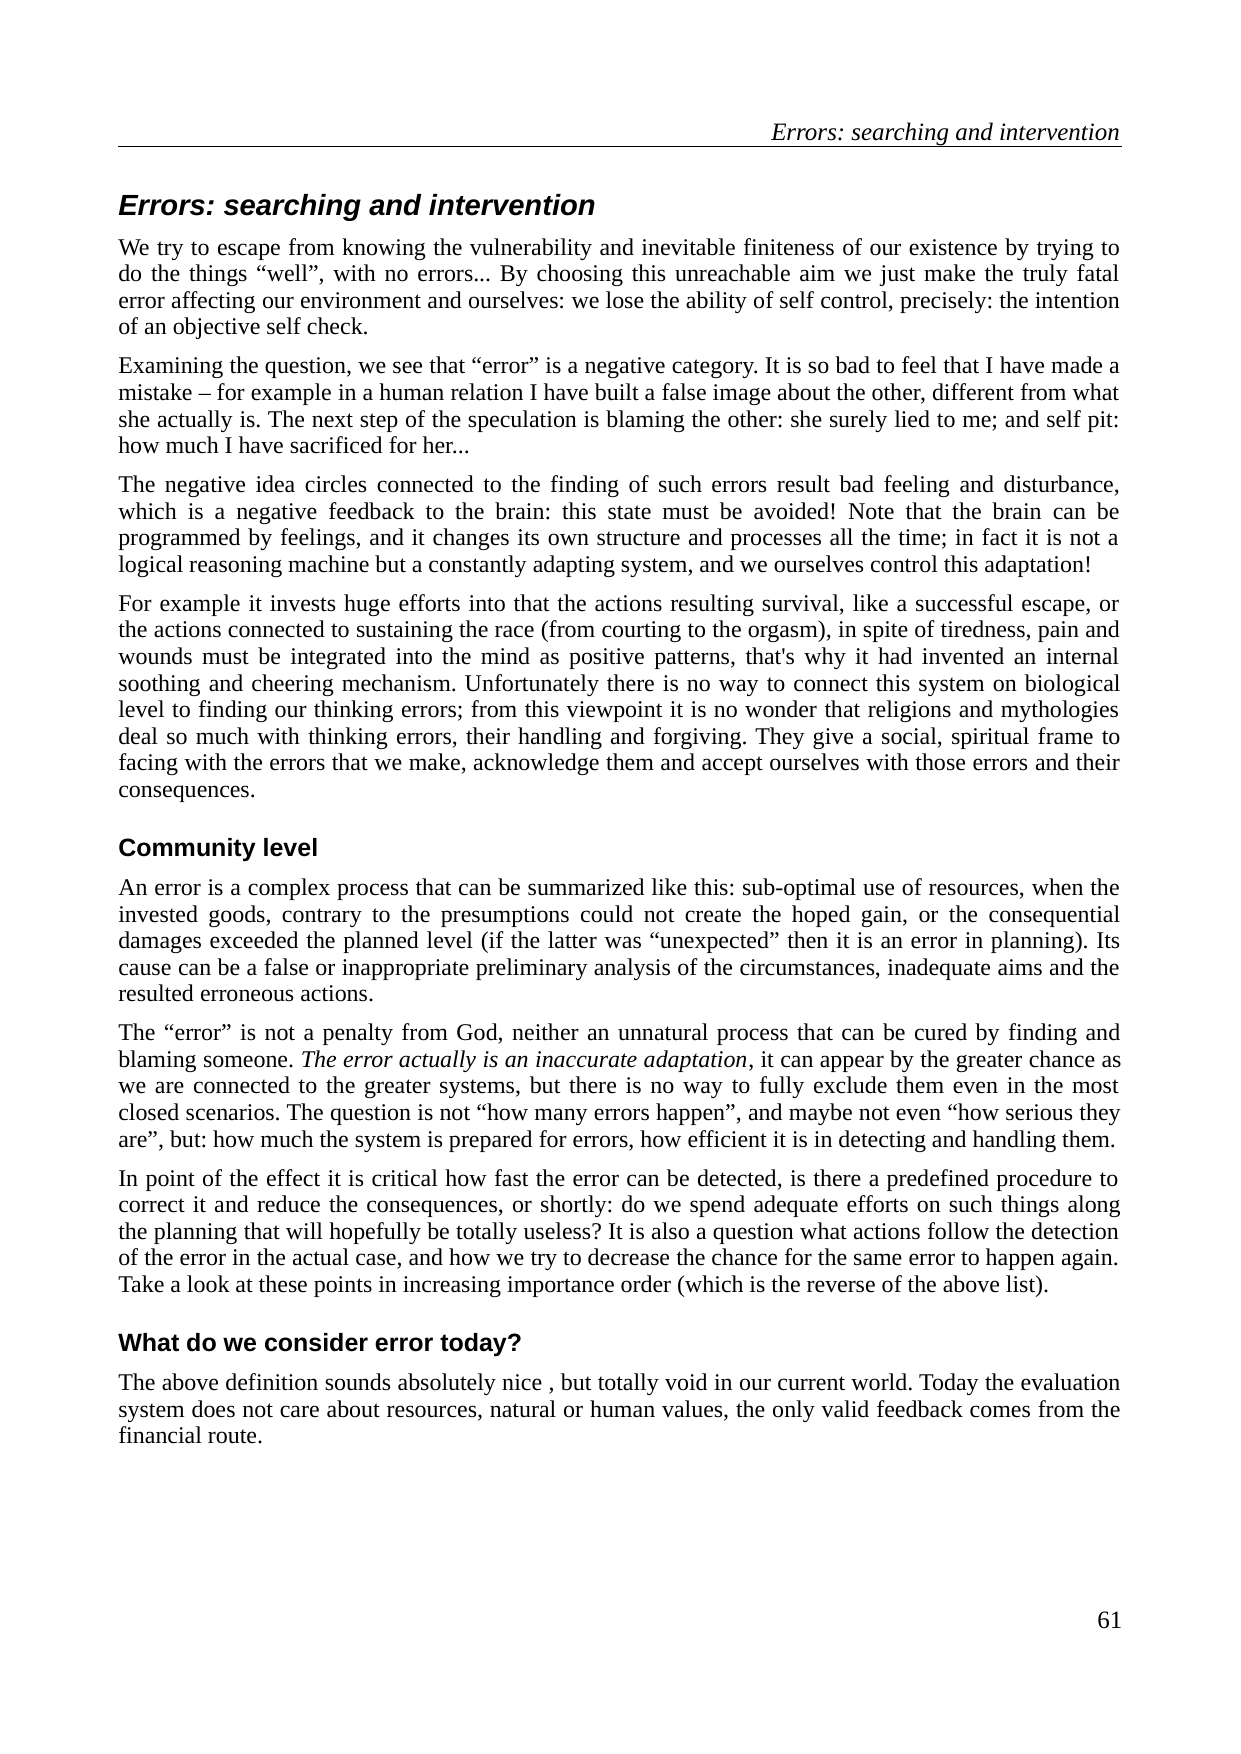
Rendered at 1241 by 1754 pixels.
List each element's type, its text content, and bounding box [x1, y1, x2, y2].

text We try to escape from knowing the vulnerability and inevitable finiteness of our existence by trying to do the things “well”, with no errors... By choosing this unreachable aim we just make the truly fatal error affecting our environment and ourselves: we lose the ability of self control, precisely: the intention of an objective self check. [118, 234, 1122, 340]
subtitle Community level [118, 834, 1122, 862]
text The above definition sounds absolutely nice , but totally void in our current world. Today the evaluation system does not care about resources, natural or human values, the only valid feedback comes from the financial route. [118, 1369, 1122, 1449]
text An error is a complex process that can be summarized like this: sub-optimal use of resources, when the invested goods, contrary to the presumptions could not create the hoped gain, or the consequential damages exceeded the planned level (if the latter was “unexpected” then it is an error in planning). Its cause can be a false or inappropriate preliminary analysis of the circumstances, inadequate aims and the resulted erroneous actions. [118, 874, 1122, 1007]
text The “error” is not a penalty from God, neither an unnatural process that can be cured by finding and blaming someone. The error actually is an inaccurate adaptation, it can appear by the greater chance as we are connected to the greater systems, but there is no way to fully exclude them even in the most closed scenarios. The question is not “how many errors happen”, and maybe not even “how serious they are”, but: how much the system is prepared for errors, how efficient it is in detecting and handling them. [118, 1019, 1122, 1152]
subtitle What do we consider error today? [118, 1329, 1122, 1357]
text The negative idea circles connected to the finding of such errors result bad feeling and disturbance, which is a negative feedback to the brain: this state must be avoided! Note that the brain can be programmed by feelings, and it changes its own structure and processes all the time; in fact it is not a logical reasoning machine but a constantly adapting system, and we ourselves control this adaptation! [118, 471, 1122, 577]
text In point of the effect it is critical how fast the error can be detected, is there a predefined procedure to correct it and reduce the consequences, or shortly: do we spend adequate efforts on such things along the planning that will hopefully be totally useless? It is also a question what actions follow the detection of the error in the actual case, and how we try to decrease the chance for the same error to happen again. Take a look at these points in increasing importance order (which is the reverse of the above list). [118, 1165, 1122, 1298]
text Examining the question, we see that “error” is a negative category. It is so bad to feel that I have made a mistake – for example in a human relation I have built a false image about the other, different from what she actually is. The next step of the speculation is blaming the other: she surely lied to me; and self pit: how much I have sacrificed for her... [118, 352, 1122, 459]
subtitle Errors: searching and intervention [118, 189, 1122, 221]
text For example it invests huge efforts into that the actions resulting survival, like a successful escape, or the actions connected to sustaining the race (from courting to the orgasm), in spite of tiredness, pain and wounds must be integrated into the mind as positive patterns, that's why it had invented an internal soothing and cheering mechanism. Unfortunately there is no way to connect this system on biological level to finding our thinking errors; from this viewpoint it is no wonder that religions and mythologies deal so much with thinking errors, their handling and forgiving. They give a social, spiritual frame to facing with the errors that we make, acknowledge them and accept ourselves with those errors and their consequences. [118, 590, 1122, 802]
